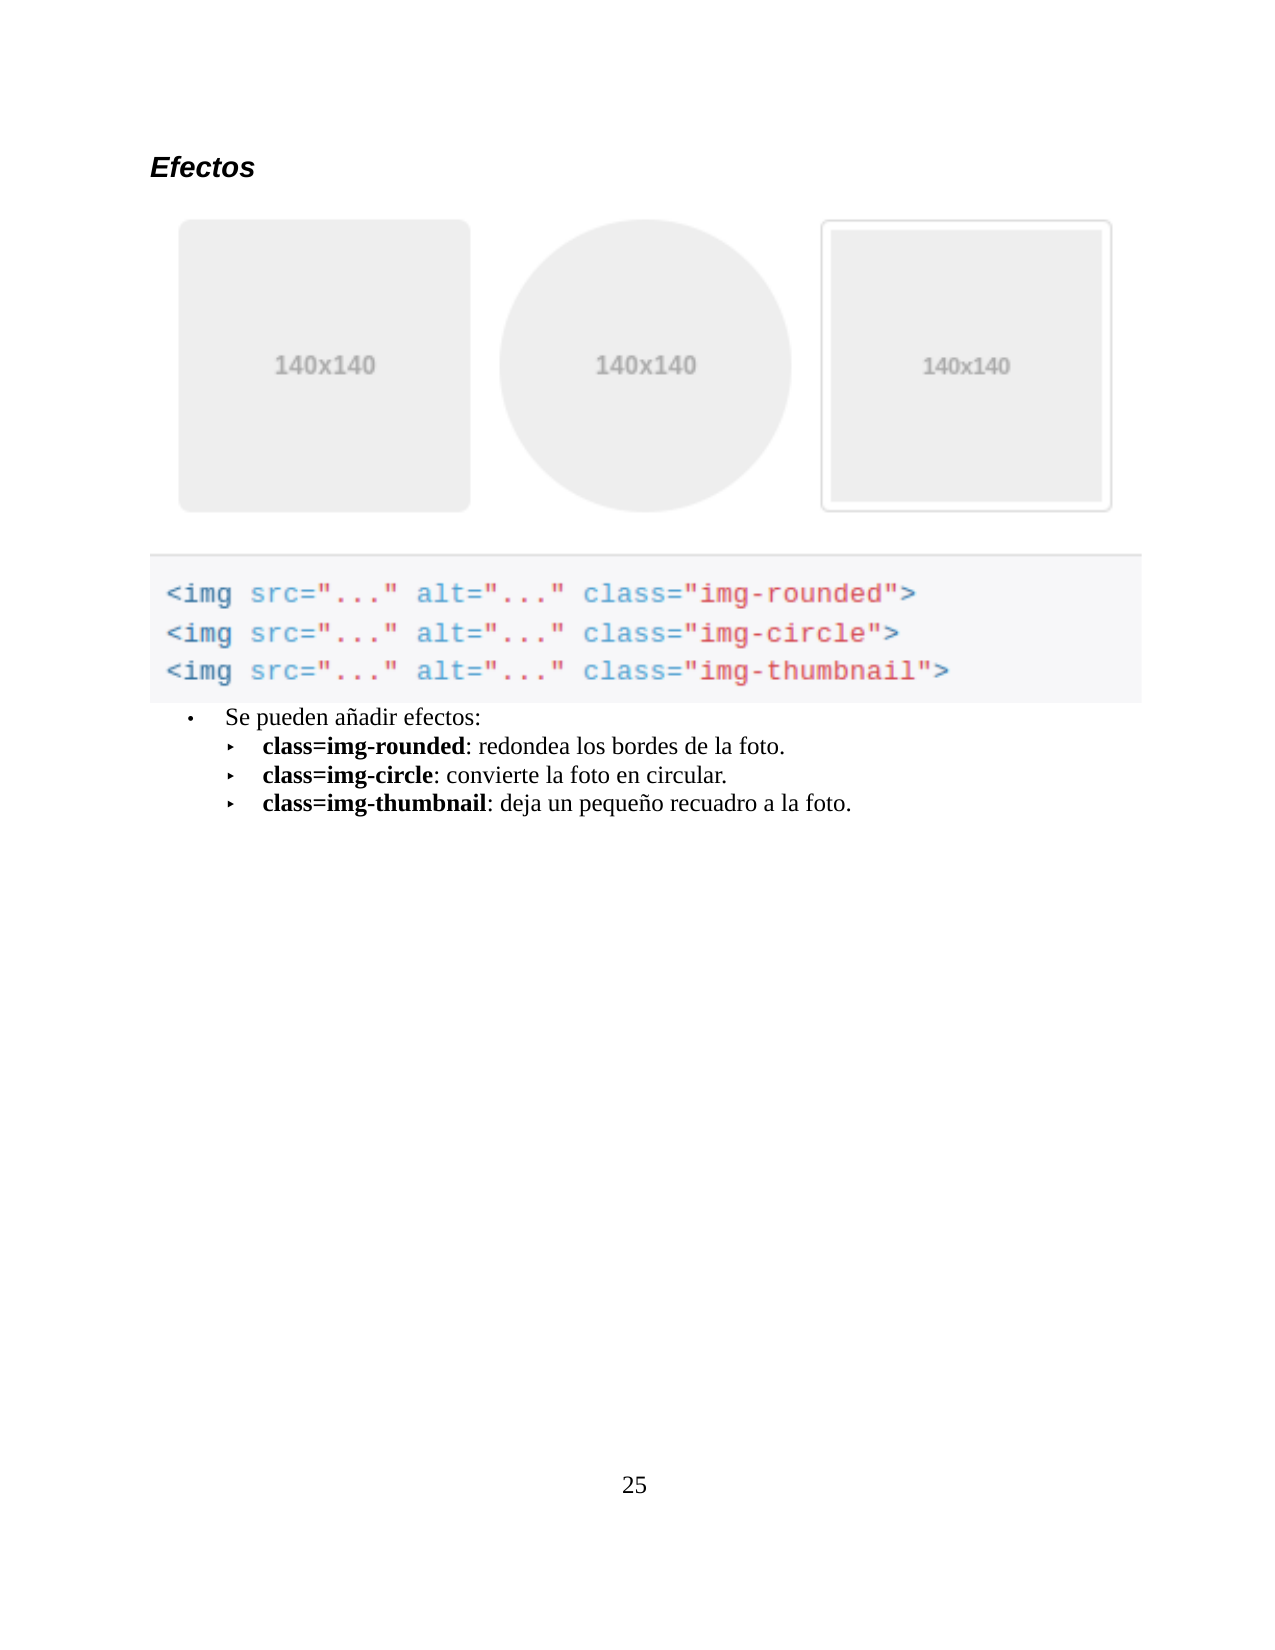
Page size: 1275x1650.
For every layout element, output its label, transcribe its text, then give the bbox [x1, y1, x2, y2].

list class=img-thumbnail: deja un pequeño recuadro a la foto. [225, 788, 1125, 817]
subtitle Efectos [150, 150, 1125, 183]
picture [150, 196, 1142, 703]
list class=img-circle: convierte la foto en circular. [225, 760, 1125, 788]
list class=img-rounded: redondea los bordes de la foto. [225, 731, 1125, 760]
list Se pueden añadir efectos: [187, 703, 1125, 731]
